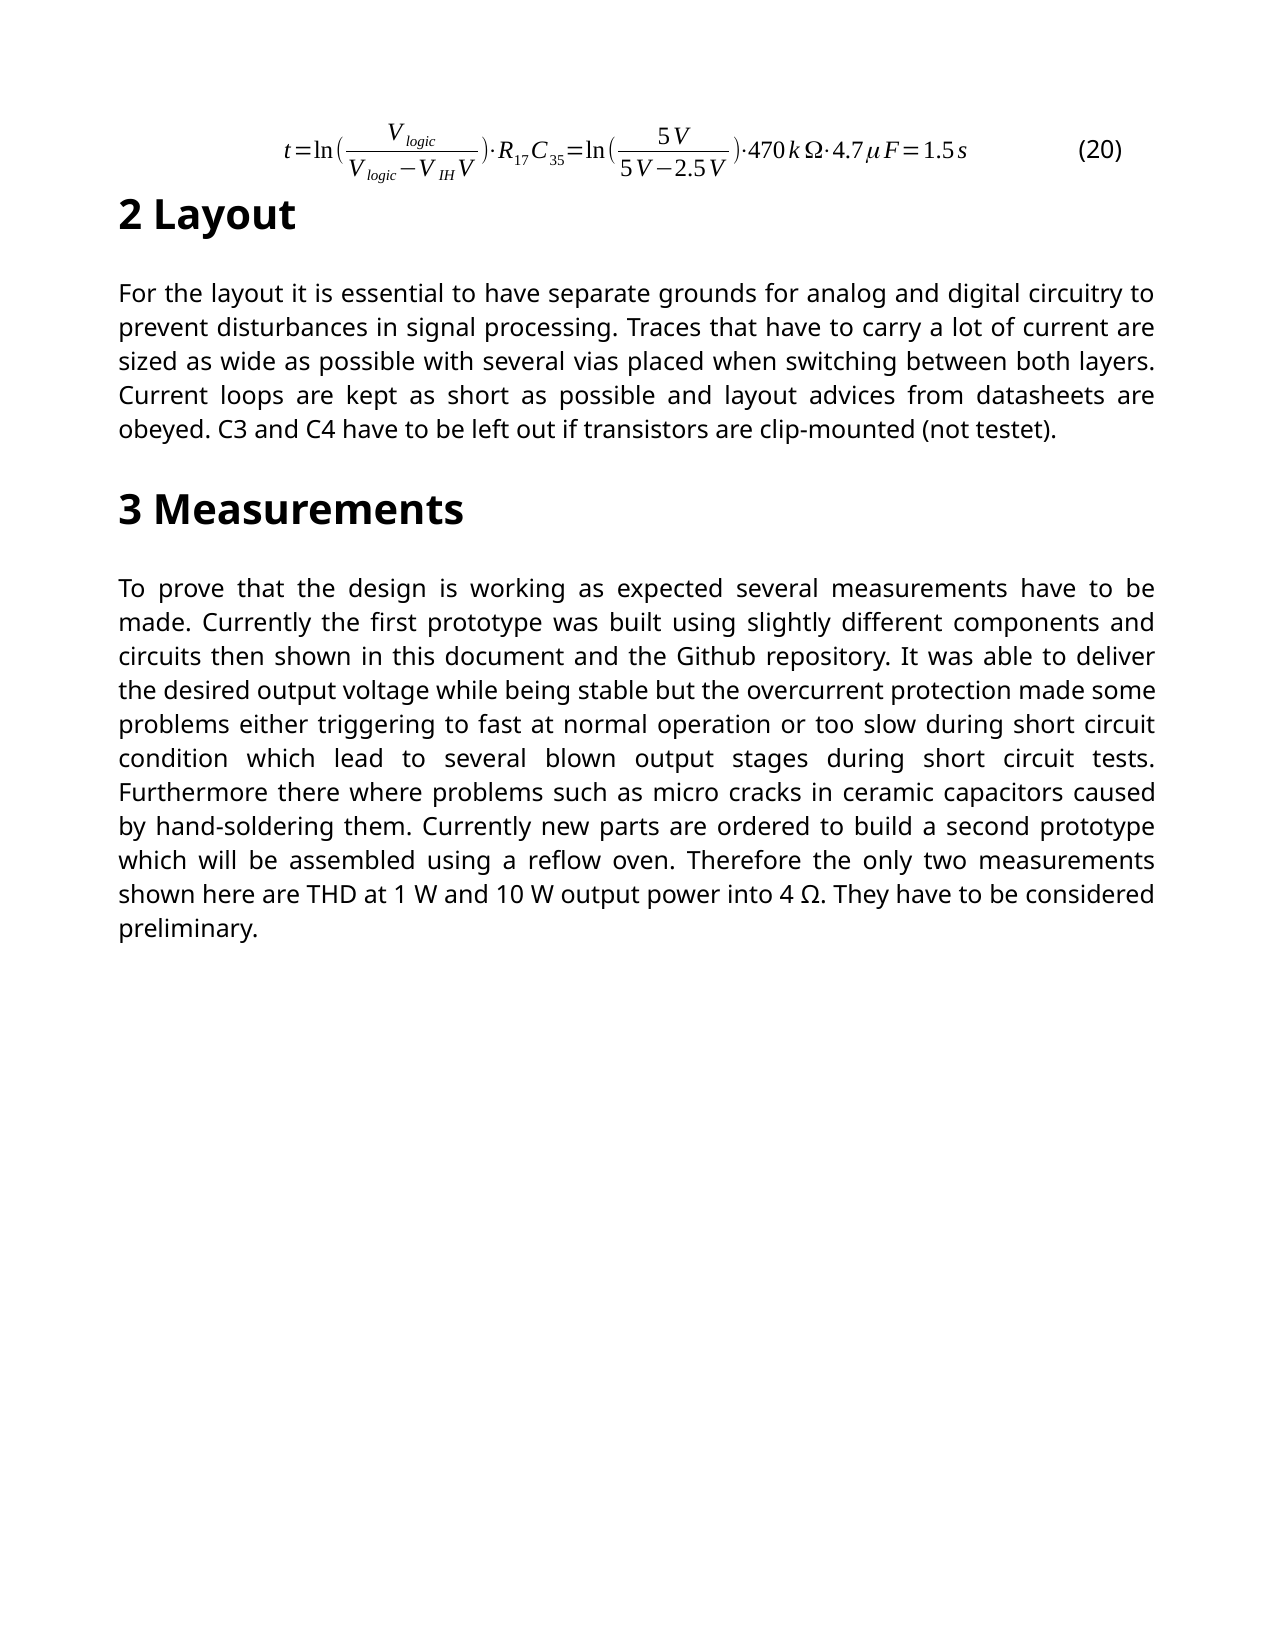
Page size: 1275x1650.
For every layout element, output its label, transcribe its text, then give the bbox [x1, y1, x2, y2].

text 2 Layout [118, 184, 1157, 241]
text To prove that the design is working as expected several measurements have to be made. Currently the first prototype was built using slightly different components and circuits then shown in this document and the Github repository. It was able to deliver the desired output voltage while being stable but the overcurrent protection made some problems either triggering to fast at normal operation or too slow during short circuit condition which lead to several blown output stages during short circuit tests. Furthermore there where problems such as micro cracks in ceramic capacitors caused by hand-soldering them. Currently new parts are ordered to build a second prototype which will be assembled using a reflow oven. Therefore the only two measurements shown here are THD at 1 W and 10 W output power into 4 Ω. They have to be considered preliminary. [118, 571, 1157, 945]
text For the layout it is essential to have separate grounds for analog and digital circuitry to prevent disturbances in signal processing. Traces that have to carry a lot of current are sized as wide as possible with several vias placed when switching between both layers. Current loops are kept as short as possible and layout advices from datasheets are obeyed. C3 and C4 have to be left out if transistors are clip-mounted (not testet). [118, 275, 1157, 446]
text 3 Measurements [118, 480, 1157, 536]
text (20) [118, 118, 1157, 184]
